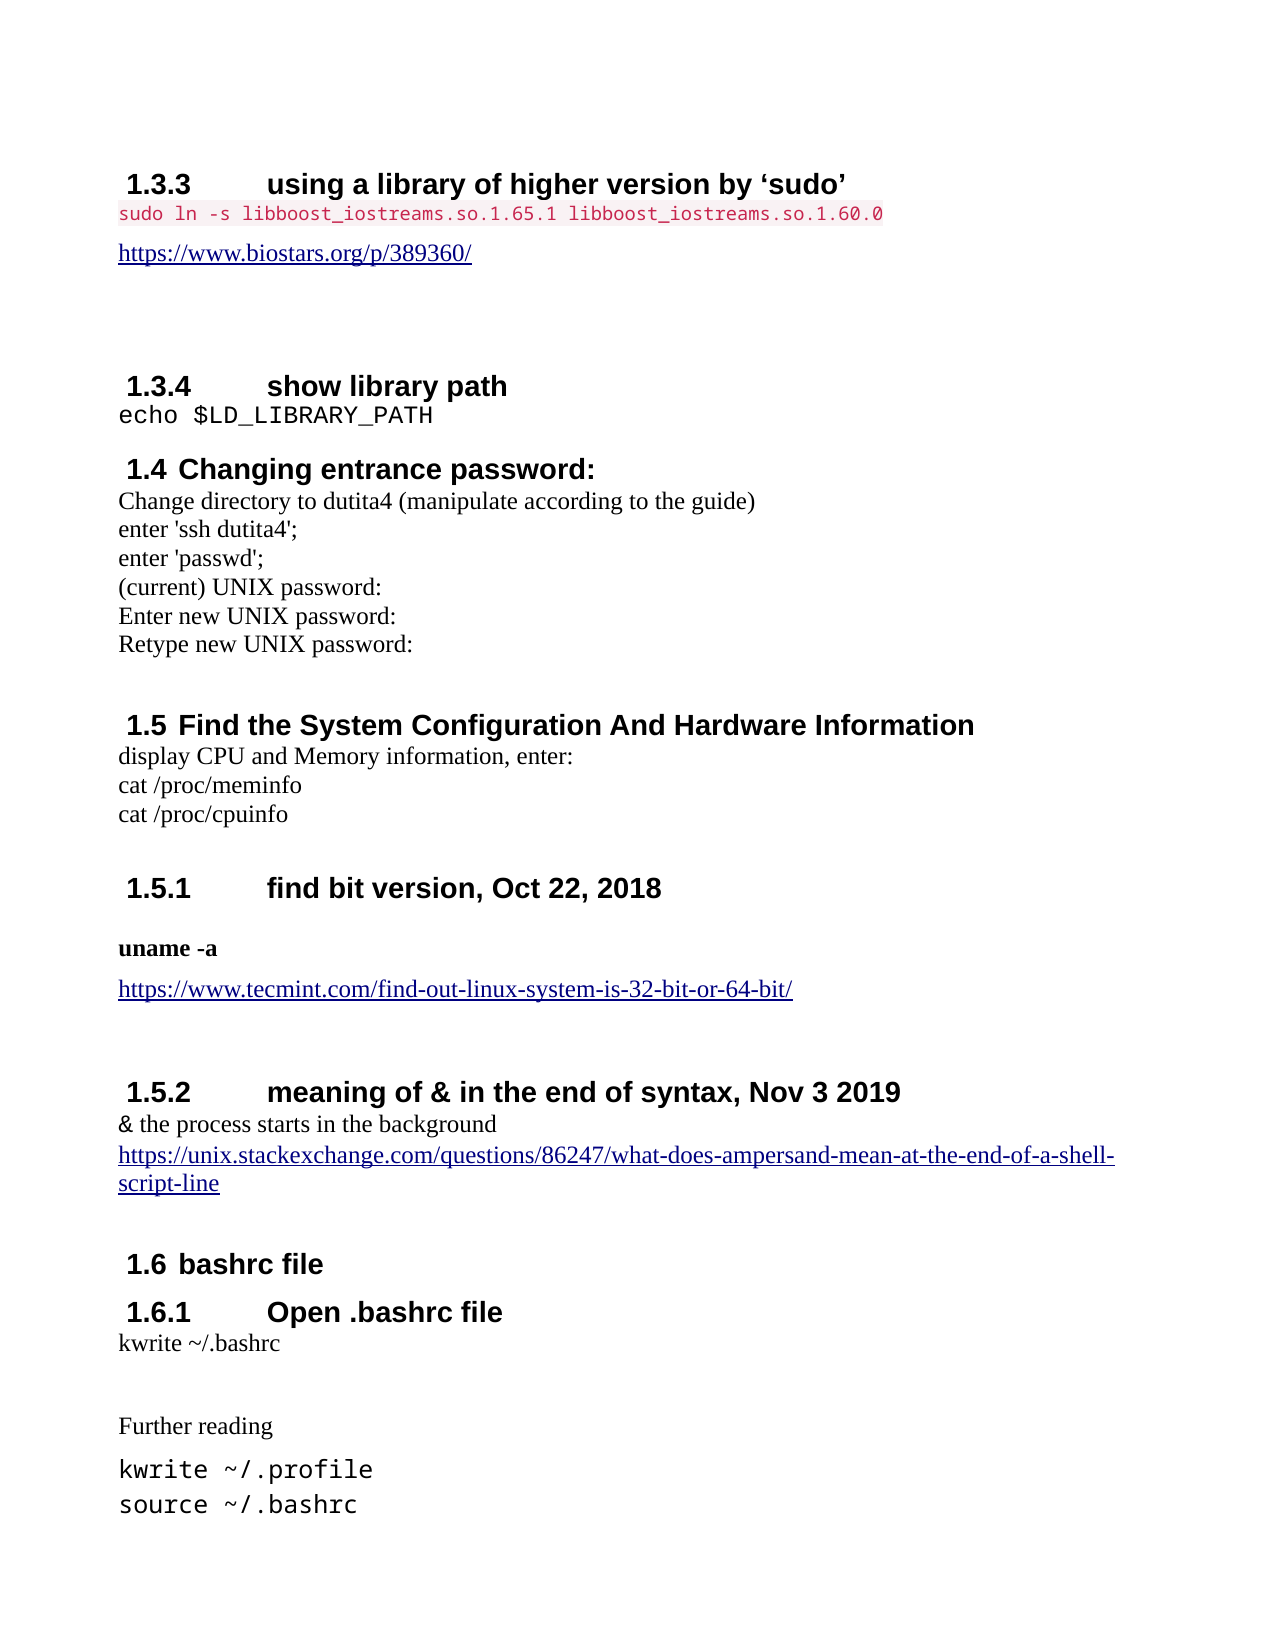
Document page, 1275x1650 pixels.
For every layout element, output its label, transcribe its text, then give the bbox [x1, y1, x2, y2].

subtitle show library path [118, 369, 1157, 403]
subtitle bashrc file [118, 1247, 1157, 1280]
text enter 'passwd'; [118, 543, 1157, 572]
subtitle Changing entrance password: [118, 452, 1157, 486]
text Change directory to dutita4 (manipulate according to the guide) [118, 486, 1157, 514]
subtitle meaning of & in the end of syntax, Nov 3 2019 [118, 1075, 1157, 1109]
text https://unix.stackexchange.com/questions/86247/what-does-ampersand-mean-at-the-end-of-a-shell-script-line [118, 1140, 1157, 1197]
text display CPU and Memory information, enter: [118, 741, 1157, 770]
text kwrite ~/.profile source ~/.bashrc [118, 1452, 1157, 1520]
text & the process starts in the background [118, 1109, 1157, 1140]
text https://www.biostars.org/p/389360/ [118, 238, 1157, 267]
subtitle Open .bashrc file [118, 1295, 1157, 1328]
subtitle Find the System Configuration And Hardware Information [118, 708, 1157, 741]
subtitle using a library of higher version by ‘sudo’ [118, 167, 1157, 200]
text Retype new UNIX password: [118, 629, 1157, 658]
text enter 'ssh dutita4'; [118, 514, 1157, 543]
text https://www.tecmint.com/find-out-linux-system-is-32-bit-or-64-bit/ [118, 974, 1157, 1003]
text Enter new UNIX password: [118, 601, 1157, 629]
text sudo ln -s libboost_iostreams.so.1.65.1 libboost_iostreams.so.1.60.0 [118, 200, 1157, 226]
text (current) UNIX password: [118, 572, 1157, 601]
subtitle find bit version, Oct 22, 2018 [118, 871, 1157, 904]
text echo $LD_LIBRARY_PATH [118, 403, 1157, 431]
text cat /proc/meminfo cat /proc/cpuinfo [118, 770, 1157, 828]
text Further reading [118, 1411, 1157, 1440]
text uname -a [118, 933, 1157, 962]
text kwrite ~/.bashrc [118, 1328, 1157, 1357]
